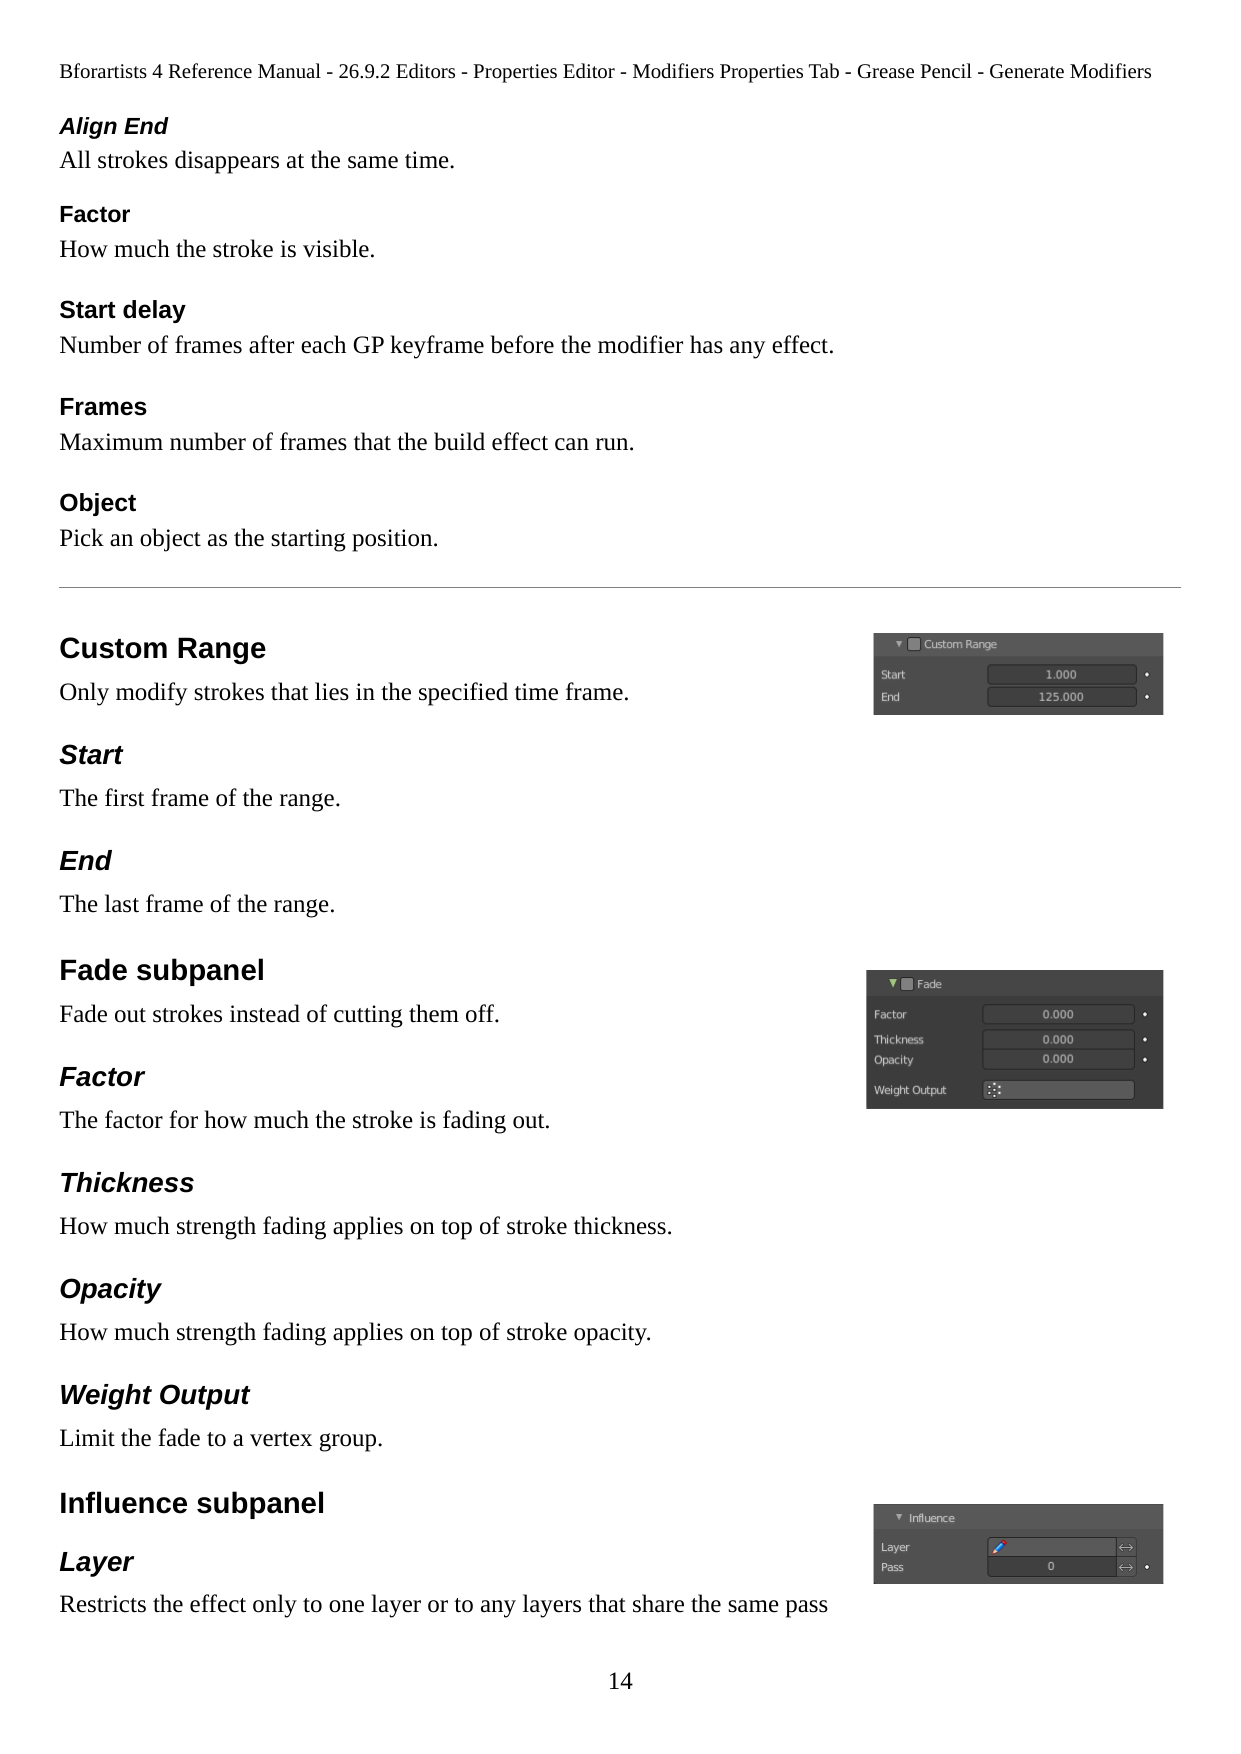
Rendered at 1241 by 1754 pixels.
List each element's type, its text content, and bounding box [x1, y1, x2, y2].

subtitle Start [59, 739, 1181, 771]
subtitle Thickness [59, 1166, 1181, 1198]
text How much the stroke is visible. [59, 234, 1181, 263]
text Maximum number of frames that the build effect can run. [59, 427, 1181, 455]
subtitle Influence subpanel [59, 1486, 1181, 1520]
subtitle Object [59, 488, 1181, 517]
subtitle End [59, 844, 1181, 876]
subtitle Opacity [59, 1272, 1181, 1304]
subtitle Fade subpanel [59, 953, 1181, 986]
subtitle Start delay [59, 296, 1181, 324]
subtitle [1164, 1060, 1181, 1092]
subtitle Factor [59, 1060, 866, 1092]
subtitle Custom Range [59, 631, 1181, 664]
text Pick an object as the starting position. [59, 523, 1181, 552]
subtitle Weight Output [59, 1378, 1181, 1410]
text The factor for how much the stroke is fading out. [59, 1105, 1181, 1133]
text Only modify strokes that lies in the specified time frame. [59, 677, 873, 706]
text How much strength fading applies on top of stroke opacity. [59, 1317, 1181, 1345]
subtitle Align End [59, 113, 1181, 139]
text Restricts the effect only to one layer or to any layers that share the same pass [59, 1589, 1181, 1618]
subtitle [1164, 1545, 1181, 1577]
picture [873, 1504, 1164, 1584]
text Limit the fade to a vertex group. [59, 1423, 1181, 1451]
text How much strength fading applies on top of stroke thickness. [59, 1211, 1181, 1239]
subtitle Layer [59, 1545, 873, 1577]
text The first frame of the range. [59, 783, 1181, 812]
text Number of frames after each GP keyframe before the modifier has any effect. [59, 330, 1181, 359]
text Fade out strokes instead of cutting them off. [59, 999, 866, 1028]
subtitle Factor [59, 201, 1181, 228]
subtitle Frames [59, 392, 1181, 420]
picture [866, 970, 1164, 1109]
text The last frame of the range. [59, 889, 1181, 918]
text All strokes disappears at the same time. [59, 146, 1181, 174]
picture [873, 633, 1164, 715]
